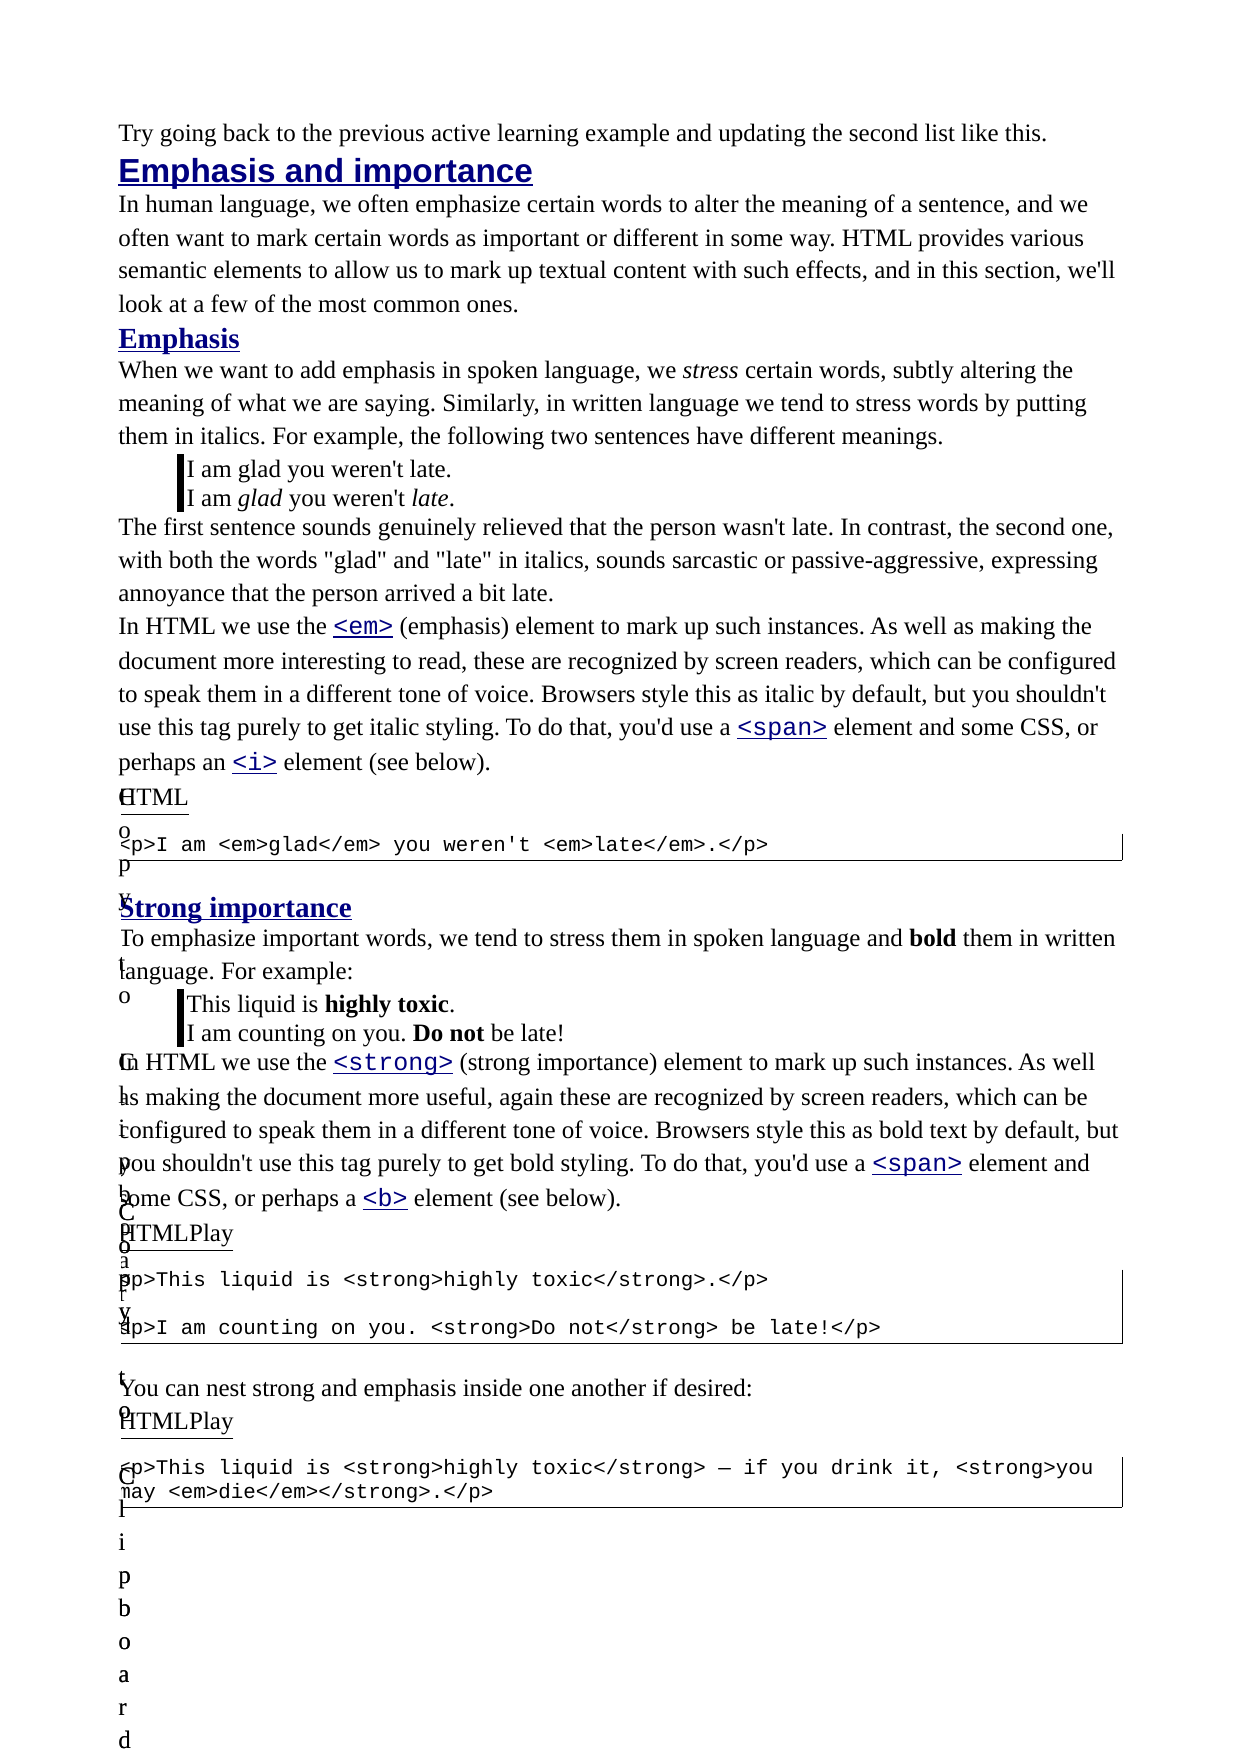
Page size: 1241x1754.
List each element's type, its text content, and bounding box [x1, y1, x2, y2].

text <p>This liquid is <strong>highly toxic</strong> — if you drink it, <strong>you may <em>die</em></strong>.</p> [121, 1457, 1122, 1507]
text The first sentence sounds genuinely relieved that the person wasn't late. In contrast, the second one, with both the words "glad" and "late" in italics, sounds sarcastic or passive-aggressive, expressing annoyance that the person arrived a bit late. [118, 512, 1122, 607]
text I am counting on you. Do not be late! [184, 1018, 1063, 1047]
text <p>I am counting on you. <strong>Do not</strong> be late!</p> [121, 1317, 1122, 1343]
text HTMLPlay [121, 1406, 1122, 1438]
subtitle Emphasis and importance [118, 151, 1122, 189]
subtitle Emphasis [118, 322, 1122, 355]
text You can nest strong and emphasis inside one another if desired: [121, 1373, 1122, 1402]
text In HTML we use the <em> (emphasis) element to mark up such instances. As well as making the document more interesting to read, these are recognized by screen readers, which can be configured to speak them in a different tone of voice. Browsers style this as italic by default, but you shouldn't use this tag purely to get italic styling. To do that, you'd use a <span> element and some CSS, or perhaps an <i> element (see below). [118, 611, 1122, 778]
text To emphasize important words, we tend to stress them in spoken language and bold them in written language. For example: [121, 923, 1122, 985]
text HTML [121, 782, 1122, 814]
text <p>This liquid is <strong>highly toxic</strong>.</p> [121, 1269, 1122, 1293]
subtitle Strong importance [121, 890, 1122, 923]
text In human language, we often emphasize certain words to alter the meaning of a sentence, and we often want to mark certain words as important or different in some way. HTML provides various semantic elements to allow us to mark up textual content with such effects, and in this section, we'll look at a few of the most common ones. [118, 189, 1122, 317]
text This liquid is highly toxic. [184, 989, 1063, 1018]
text <p>I am <em>glad</em> you weren't <em>late</em>.</p> [121, 833, 1122, 860]
text HTMLPlay [121, 1218, 1122, 1250]
text I am glad you weren't late. [184, 454, 1063, 483]
text In HTML we use the <strong> (strong importance) element to mark up such instances. As well as making the document more useful, again these are recognized by screen readers, which can be configured to speak them in a different tone of voice. Browsers style this as bold text by default, but you shouldn't use this tag purely to get bold styling. To do that, you'd use a <span> element and some CSS, or perhaps a <b> element (see below). [121, 1047, 1122, 1214]
text Try going back to the previous active learning example and updating the second list like this. [118, 118, 1122, 147]
text When we want to add emphasis in spoken language, we stress certain words, subtly altering the meaning of what we are saying. Similarly, in written language we tend to stress words by putting them in italics. For example, the following two sentences have different meanings. [118, 355, 1122, 450]
text I am glad you weren't late. [184, 483, 1063, 512]
